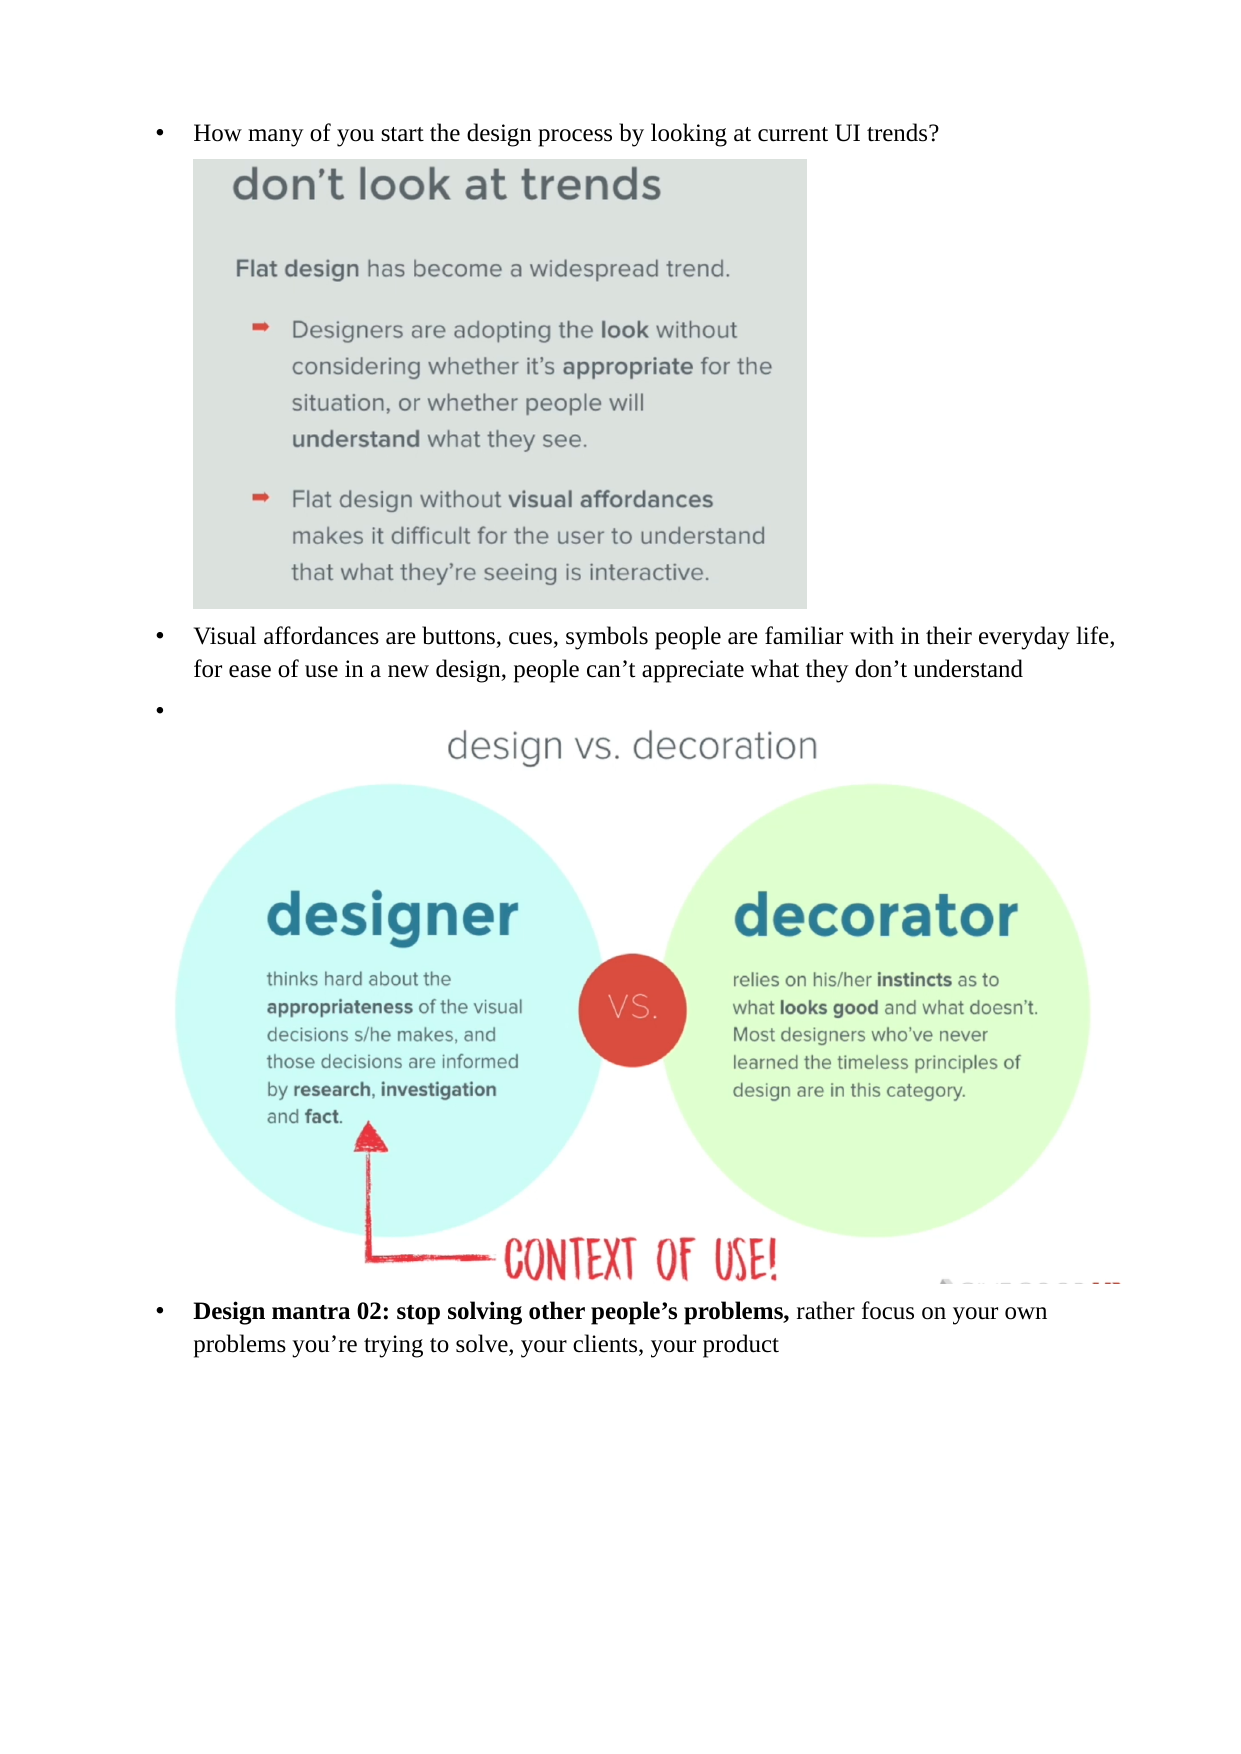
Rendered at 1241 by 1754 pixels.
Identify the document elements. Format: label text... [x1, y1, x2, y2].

list How many of you start the design process by looking at current UI trends? [156, 118, 1122, 147]
list Visual affordances are buttons, cues, symbols people are familiar with in their everyday life, for ease of use in a new design, people can’t appreciate what they don’t understand [156, 621, 1122, 683]
list Design mantra 02: stop solving other people’s problems, rather focus on your own problems you’re trying to solve, your clients, your product [156, 1296, 1122, 1358]
picture [155, 728, 1123, 1284]
picture [193, 159, 807, 609]
